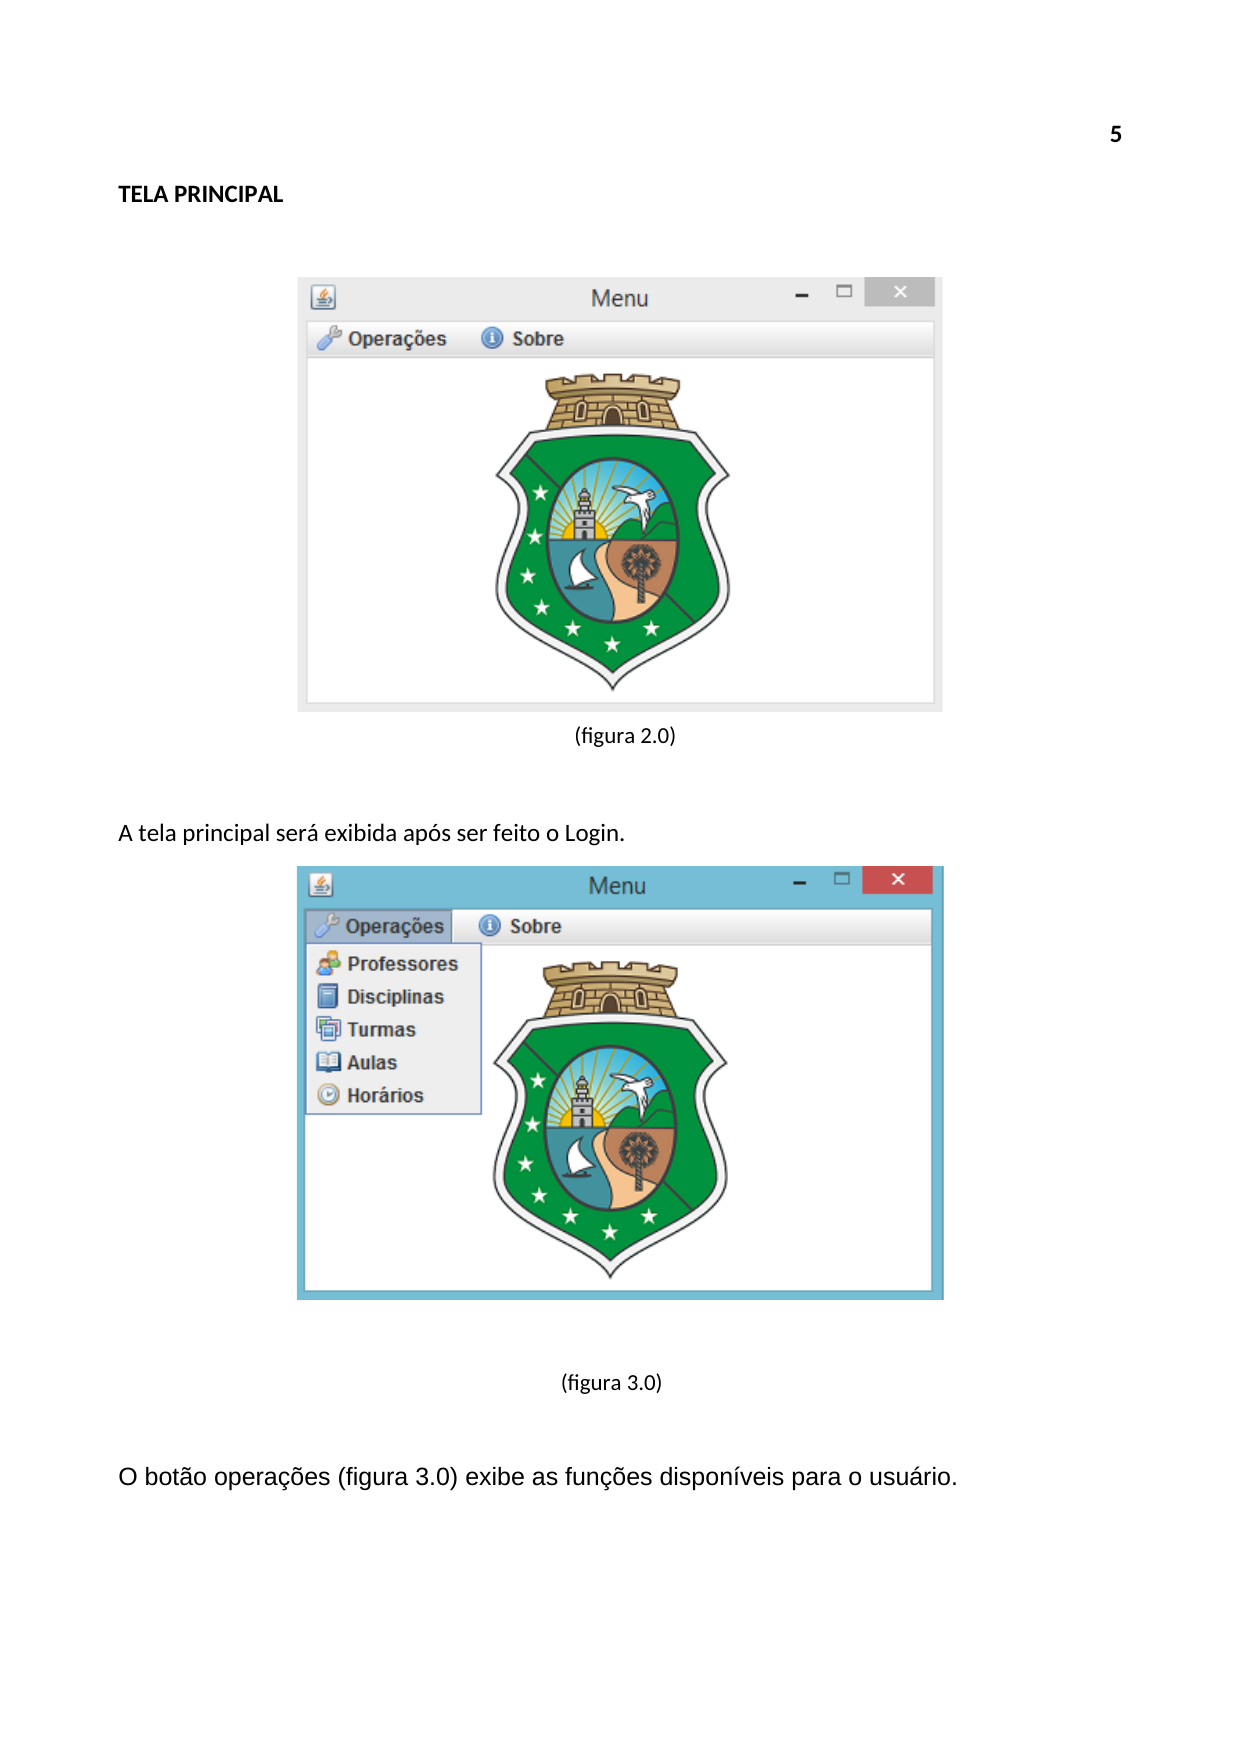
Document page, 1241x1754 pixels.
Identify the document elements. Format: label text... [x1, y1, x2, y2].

text O botão operações (figura 3.0) exibe as funções disponíveis para o usuário. [118, 1462, 1122, 1491]
picture [296, 866, 944, 1300]
text A tela principal será exibida após ser feito o Login. [118, 817, 1122, 848]
text (figura 3.0) [118, 1368, 1122, 1396]
text (figura 2.0) [118, 721, 1122, 749]
picture [297, 277, 943, 712]
text TELA PRINCIPAL [118, 178, 1122, 209]
